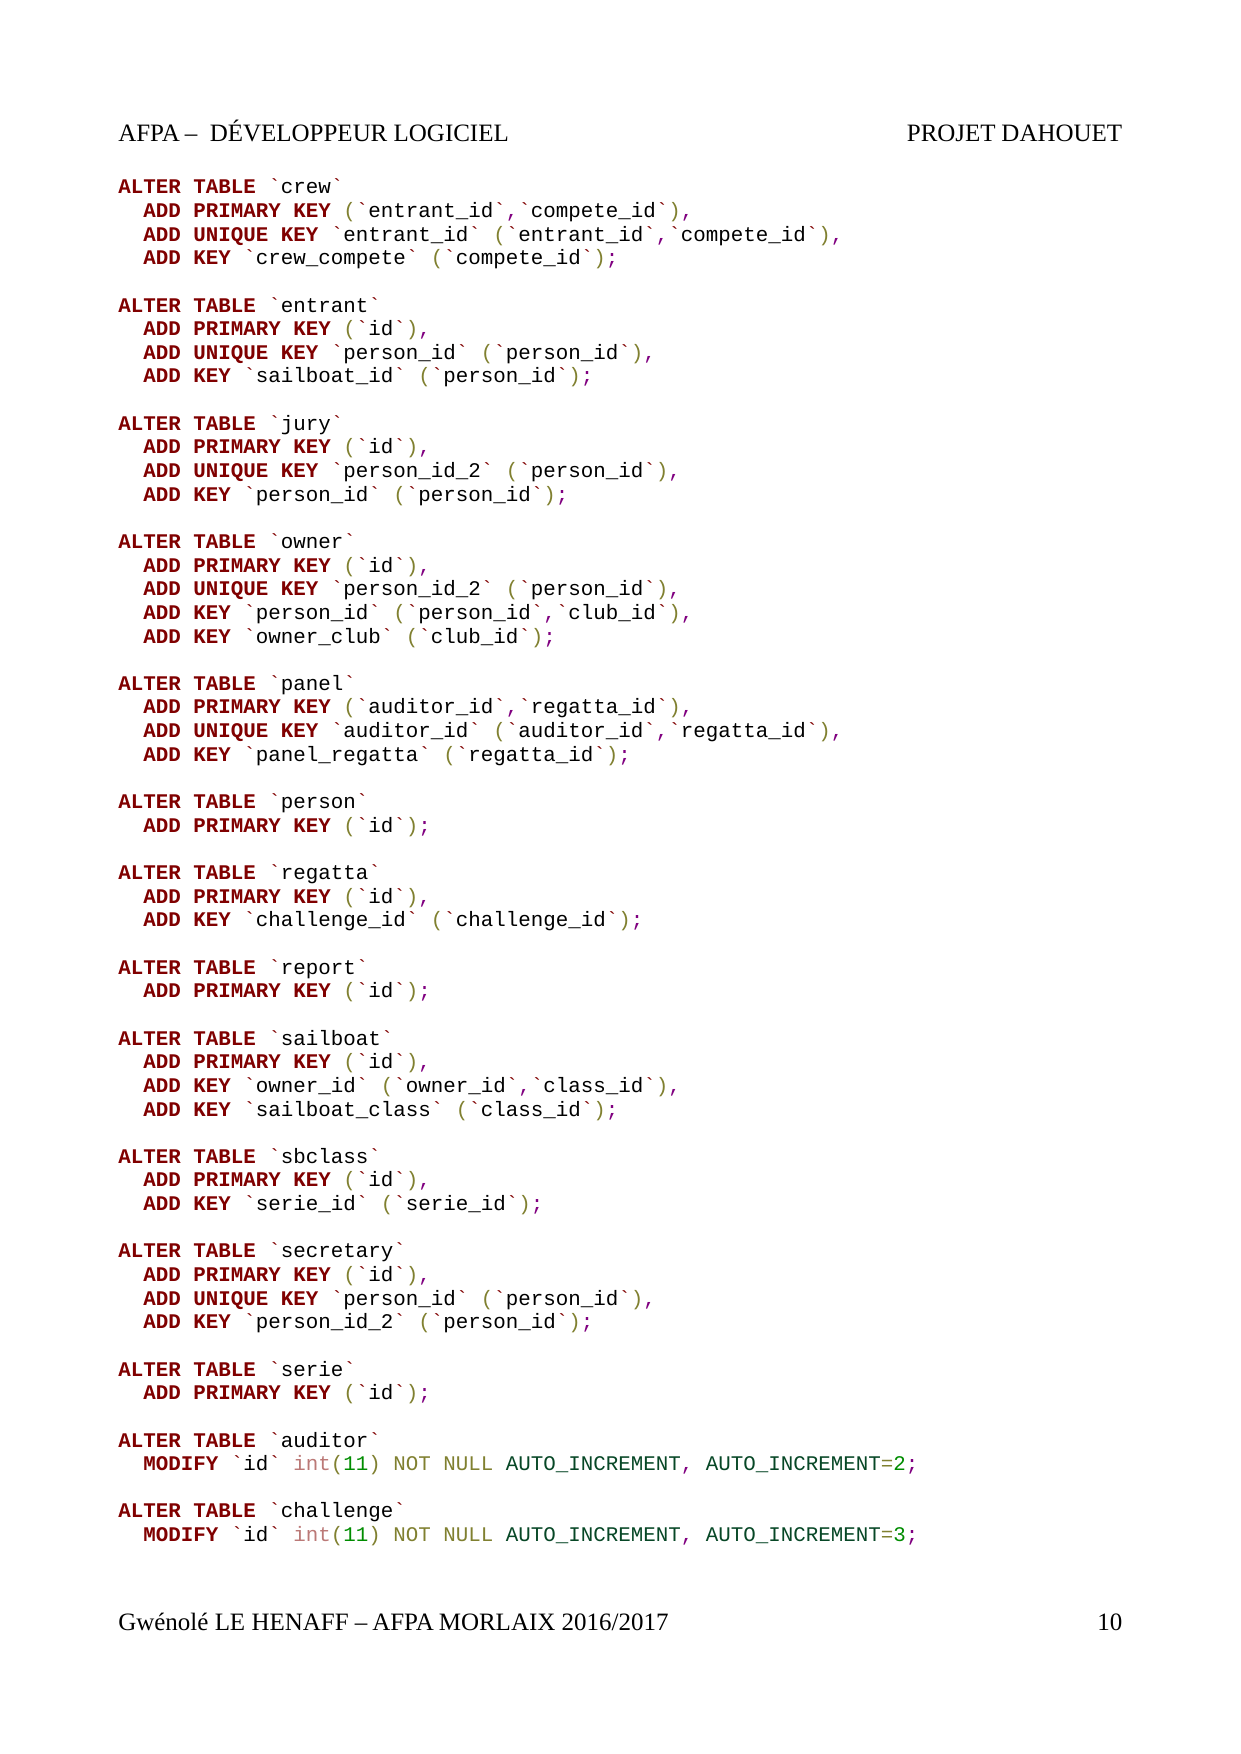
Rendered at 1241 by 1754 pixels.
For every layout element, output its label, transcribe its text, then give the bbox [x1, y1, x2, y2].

text ADD UNIQUE KEY `entrant_id` (`entrant_id`,`compete_id`), [118, 224, 1122, 247]
text ADD PRIMARY KEY (`auditor_id`,`regatta_id`), [118, 697, 1122, 720]
text ADD PRIMARY KEY (`id`); [118, 815, 1122, 838]
text ADD KEY `person_id_2` (`person_id`); [118, 1311, 1122, 1335]
text ALTER TABLE `panel` [118, 673, 1122, 697]
text ADD UNIQUE KEY `auditor_id` (`auditor_id`,`regatta_id`), [118, 720, 1122, 744]
text ALTER TABLE `entrant` [118, 294, 1122, 318]
text ADD UNIQUE KEY `person_id_2` (`person_id`), [118, 460, 1122, 484]
text ALTER TABLE `sailboat` [118, 1028, 1122, 1051]
text ADD UNIQUE KEY `person_id` (`person_id`), [118, 342, 1122, 366]
text ADD PRIMARY KEY (`id`); [118, 980, 1122, 1004]
text ADD UNIQUE KEY `person_id_2` (`person_id`), [118, 578, 1122, 602]
text ADD UNIQUE KEY `person_id` (`person_id`), [118, 1288, 1122, 1311]
text ADD PRIMARY KEY (`id`), [118, 318, 1122, 342]
text ALTER TABLE `challenge` [118, 1501, 1122, 1524]
text ADD PRIMARY KEY (`id`), [118, 436, 1122, 460]
text ALTER TABLE `owner` [118, 531, 1122, 555]
text MODIFY `id` int(11) NOT NULL AUTO_INCREMENT, AUTO_INCREMENT=3; [118, 1524, 1122, 1548]
text ALTER TABLE `person` [118, 791, 1122, 815]
text ADD PRIMARY KEY (`entrant_id`,`compete_id`), [118, 200, 1122, 224]
text ADD PRIMARY KEY (`id`), [118, 1169, 1122, 1193]
text ALTER TABLE `serie` [118, 1359, 1122, 1382]
text ALTER TABLE `crew` [118, 176, 1122, 200]
text ADD PRIMARY KEY (`id`), [118, 555, 1122, 578]
text ADD KEY `person_id` (`person_id`,`club_id`), [118, 602, 1122, 626]
text ADD PRIMARY KEY (`id`), [118, 1264, 1122, 1288]
text ADD KEY `crew_compete` (`compete_id`); [118, 247, 1122, 271]
text MODIFY `id` int(11) NOT NULL AUTO_INCREMENT, AUTO_INCREMENT=2; [118, 1453, 1122, 1477]
text ALTER TABLE `sbclass` [118, 1146, 1122, 1169]
text ADD KEY `challenge_id` (`challenge_id`); [118, 909, 1122, 933]
text ADD PRIMARY KEY (`id`), [118, 1051, 1122, 1075]
text ADD KEY `panel_regatta` (`regatta_id`); [118, 744, 1122, 767]
text ALTER TABLE `auditor` [118, 1429, 1122, 1453]
text ALTER TABLE `secretary` [118, 1240, 1122, 1264]
text ADD KEY `sailboat_id` (`person_id`); [118, 366, 1122, 389]
text ADD KEY `serie_id` (`serie_id`); [118, 1193, 1122, 1217]
text ADD KEY `sailboat_class` (`class_id`); [118, 1098, 1122, 1122]
text ADD PRIMARY KEY (`id`), [118, 886, 1122, 909]
text ADD PRIMARY KEY (`id`); [118, 1382, 1122, 1406]
text ALTER TABLE `regatta` [118, 862, 1122, 886]
text ALTER TABLE `jury` [118, 413, 1122, 436]
text ADD KEY `owner_id` (`owner_id`,`class_id`), [118, 1075, 1122, 1098]
text ALTER TABLE `report` [118, 957, 1122, 980]
text ADD KEY `owner_club` (`club_id`); [118, 626, 1122, 649]
text ADD KEY `person_id` (`person_id`); [118, 484, 1122, 507]
